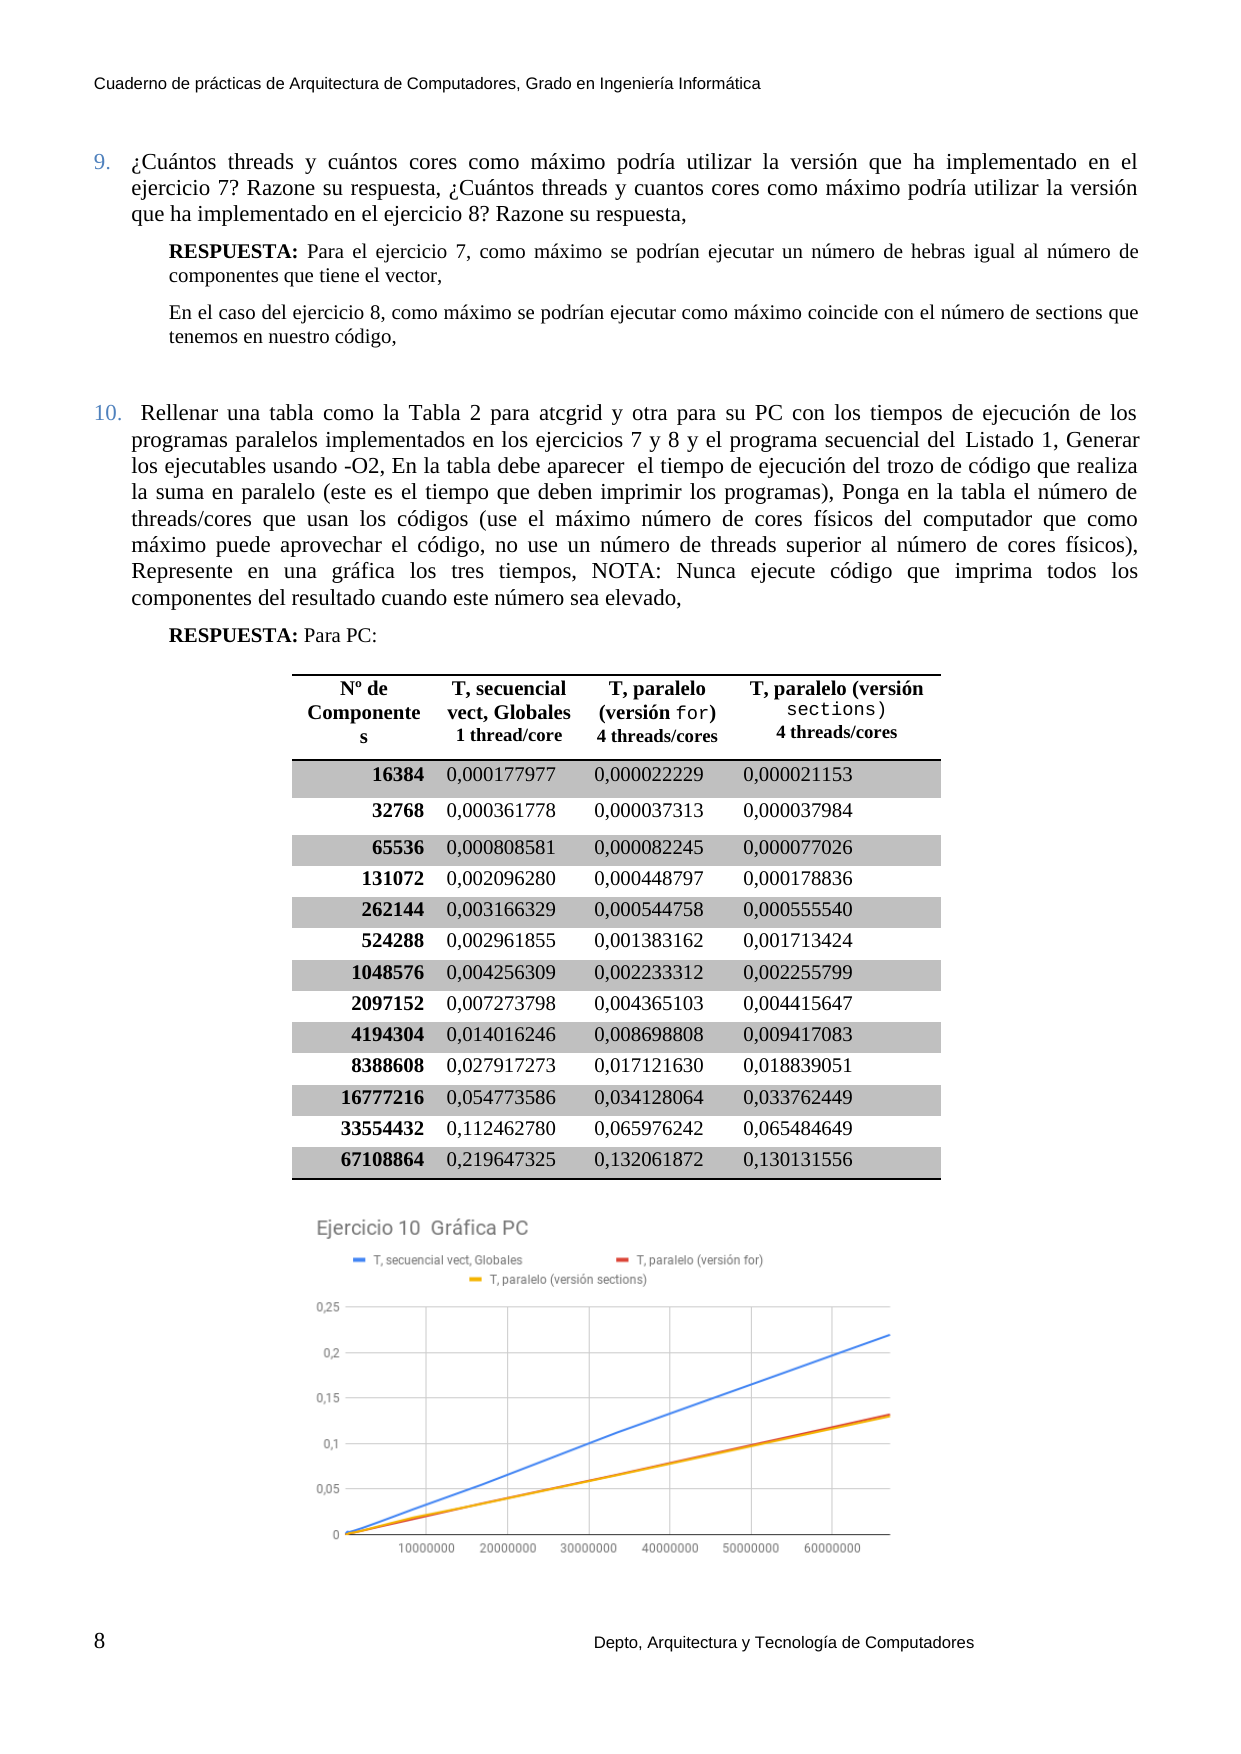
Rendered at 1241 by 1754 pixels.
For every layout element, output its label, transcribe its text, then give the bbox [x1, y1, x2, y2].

table_cell 0,007273798 [435, 991, 583, 1022]
table_cell 0,054773586 [435, 1085, 583, 1116]
table_cell 16384 [292, 761, 435, 798]
table_cell 0,008698808 [583, 1022, 732, 1053]
table_cell 0,112462780 [435, 1116, 583, 1147]
picture [297, 1196, 909, 1575]
table_cell 0,017121630 [583, 1053, 732, 1084]
table_cell 0,002233312 [583, 960, 732, 991]
table_header T, paralelo (versión sections) 4 threads/cores [732, 676, 941, 759]
table_cell 0,001713424 [732, 928, 941, 959]
table_cell 0,000361778 [435, 798, 583, 834]
table_cell 0,000448797 [583, 866, 732, 897]
table_cell 0,014016246 [435, 1022, 583, 1053]
table_cell 0,000082245 [583, 835, 732, 866]
table_cell 0,009417083 [732, 1022, 941, 1053]
table_cell 0,000544758 [583, 897, 732, 928]
table_cell 131072 [292, 866, 435, 897]
table_cell 0,000178836 [732, 866, 941, 897]
table_cell 0,000808581 [435, 835, 583, 866]
table_cell 262144 [292, 897, 435, 928]
table_cell 0,004415647 [732, 991, 941, 1022]
table_header T, secuencial vect, Globales 1 thread/core [435, 676, 583, 759]
table_cell 0,027917273 [435, 1053, 583, 1084]
table_cell 0,001383162 [583, 928, 732, 959]
table_cell 0,000177977 [435, 761, 583, 798]
table_cell 4194304 [292, 1022, 435, 1053]
table_cell 8388608 [292, 1053, 435, 1084]
table_header T, paralelo (versión for) 4 threads/cores [583, 676, 732, 759]
table_cell 0,034128064 [583, 1085, 732, 1116]
table_cell 0,065976242 [583, 1116, 732, 1147]
table_cell 65536 [292, 835, 435, 866]
table_cell 0,002961855 [435, 928, 583, 959]
table_cell 16777216 [292, 1085, 435, 1116]
table_cell 32768 [292, 798, 435, 834]
table_cell 0,018839051 [732, 1053, 941, 1084]
table_cell 33554432 [292, 1116, 435, 1147]
table_header Nº de Componentes [292, 676, 435, 759]
table_cell 0,000555540 [732, 897, 941, 928]
table_cell 67108864 [292, 1147, 435, 1178]
table_cell 0,002096280 [435, 866, 583, 897]
table_cell 0,132061872 [583, 1147, 732, 1178]
table_cell 0,000022229 [583, 761, 732, 798]
table_cell 0,004365103 [583, 991, 732, 1022]
table_cell 1048576 [292, 960, 435, 991]
table_cell 0,003166329 [435, 897, 583, 928]
table_cell 0,219647325 [435, 1147, 583, 1178]
table_cell 524288 [292, 928, 435, 959]
table_cell 0,000021153 [732, 761, 941, 798]
table_cell 0,000077026 [732, 835, 941, 866]
text RESPUESTA: Para el ejercicio 7, como máximo se podrían ejecutar un número de hebras igual al número de componentes que tiene el vector, [169, 239, 1140, 287]
table_cell 0,000037984 [732, 798, 941, 834]
table_cell 0,004256309 [435, 960, 583, 991]
text En el caso del ejercicio 8, como máximo se podrían ejecutar como máximo coincide con el número de sections que tenemos en nuestro código, [169, 300, 1140, 348]
list Rellenar una tabla como la Tabla 2 para atcgrid y otra para su PC con los tiempos de ejecución de los programas paralelos implementados en los ejercicios 7 y 8 y el programa secuencial del Listado 1, Generar los ejecutables usando -O2, En la tabla debe aparecer el tiempo de ejecución del trozo de código que realiza la suma en paralelo (este es el tiempo que deben imprimir los programas), Ponga en la tabla el número de threads/cores que usan los códigos (use el máximo número de cores físicos del computador que como máximo puede aprovechar el código, no use un número de threads superior al número de cores físicos), Represente en una gráfica los tres tiempos, NOTA: Nunca ejecute código que imprima todos los componentes del resultado cuando este número sea elevado, [94, 399, 1140, 610]
table_cell 0,000037313 [583, 798, 732, 834]
table_cell 0,130131556 [732, 1147, 941, 1178]
table_cell 0,002255799 [732, 960, 941, 991]
text RESPUESTA: Para PC: [169, 623, 1140, 647]
table_cell 0,033762449 [732, 1085, 941, 1116]
table_cell 0,065484649 [732, 1116, 941, 1147]
list ¿Cuántos threads y cuántos cores como máximo podría utilizar la versión que ha implementado en el ejercicio 7? Razone su respuesta, ¿Cuántos threads y cuantos cores como máximo podría utilizar la versión que ha implementado en el ejercicio 8? Razone su respuesta, [94, 148, 1140, 227]
table_cell 2097152 [292, 991, 435, 1022]
